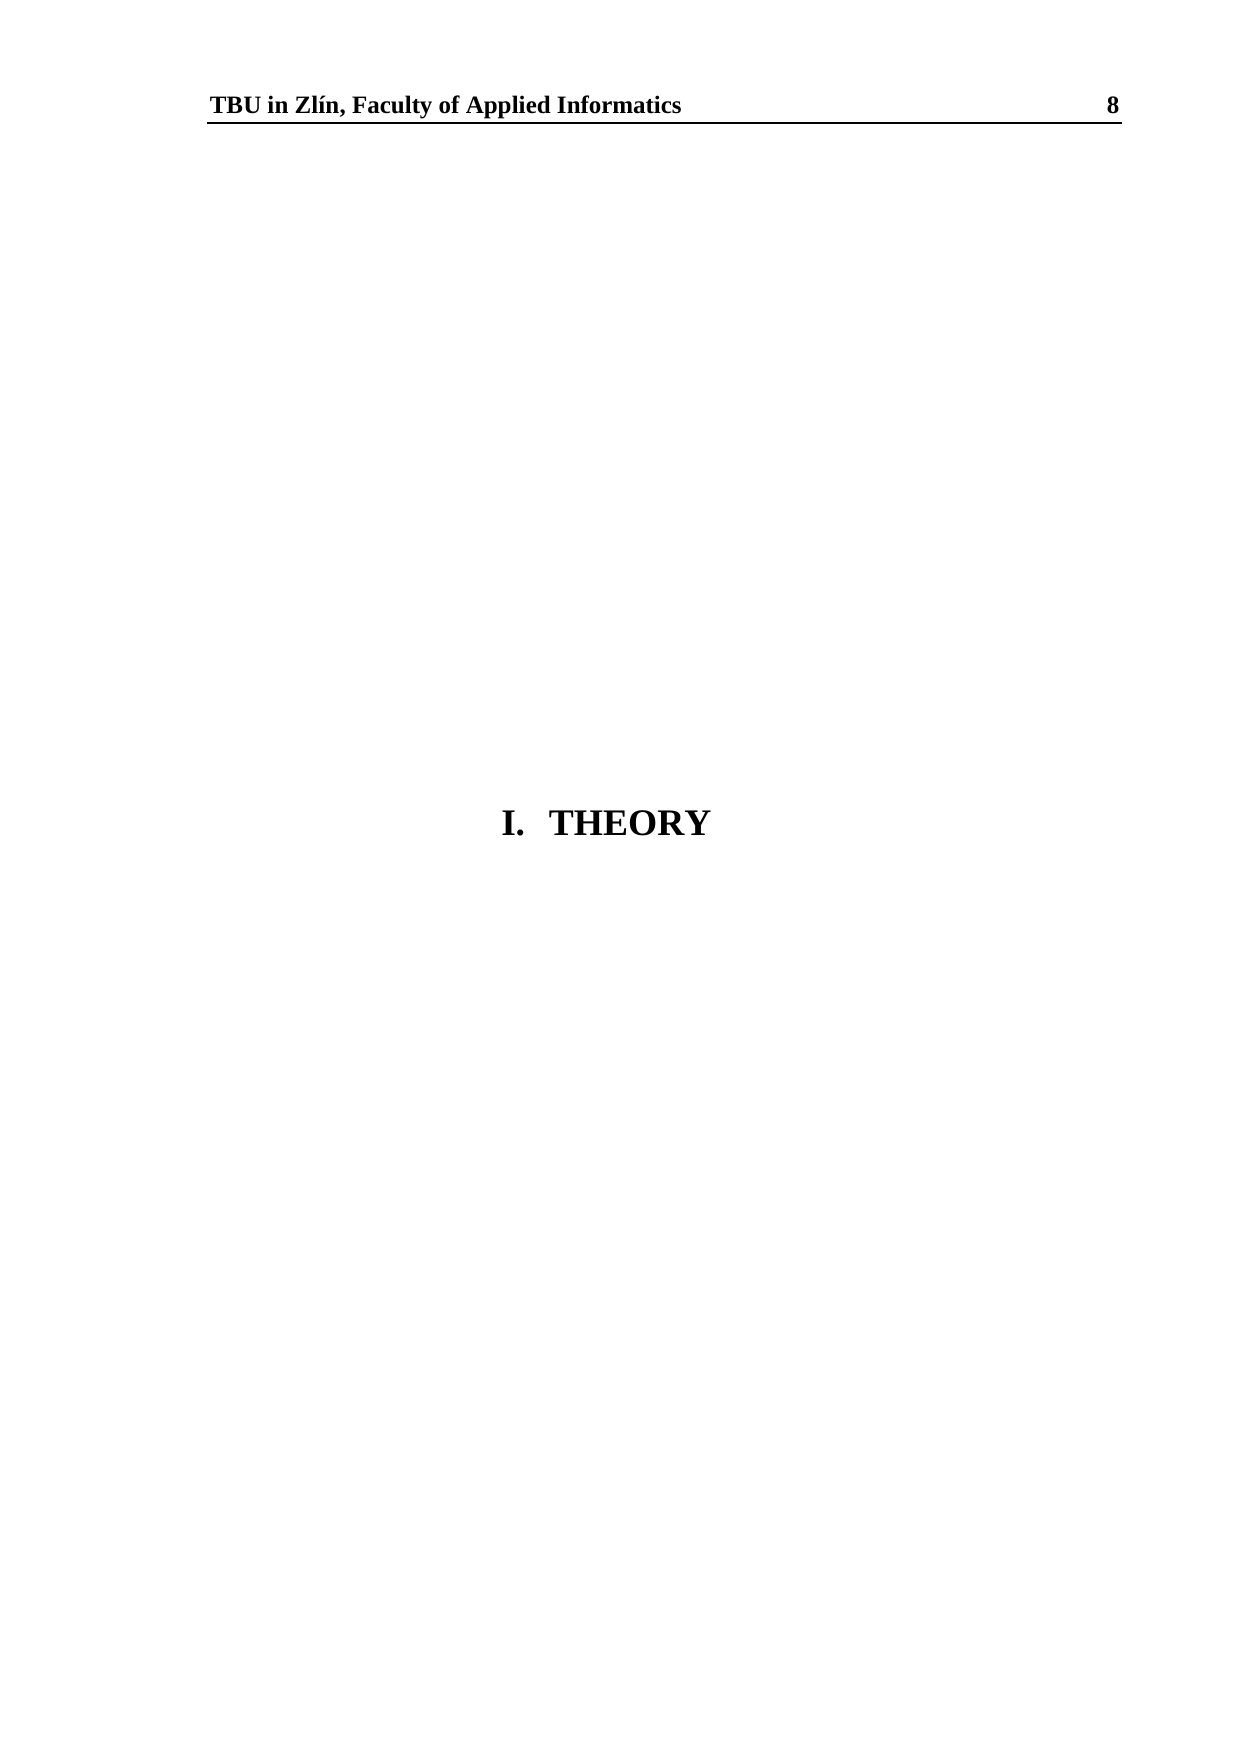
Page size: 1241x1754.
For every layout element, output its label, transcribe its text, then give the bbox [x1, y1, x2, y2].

table_header Theory [543, 177, 1122, 843]
table_header [207, 177, 543, 843]
